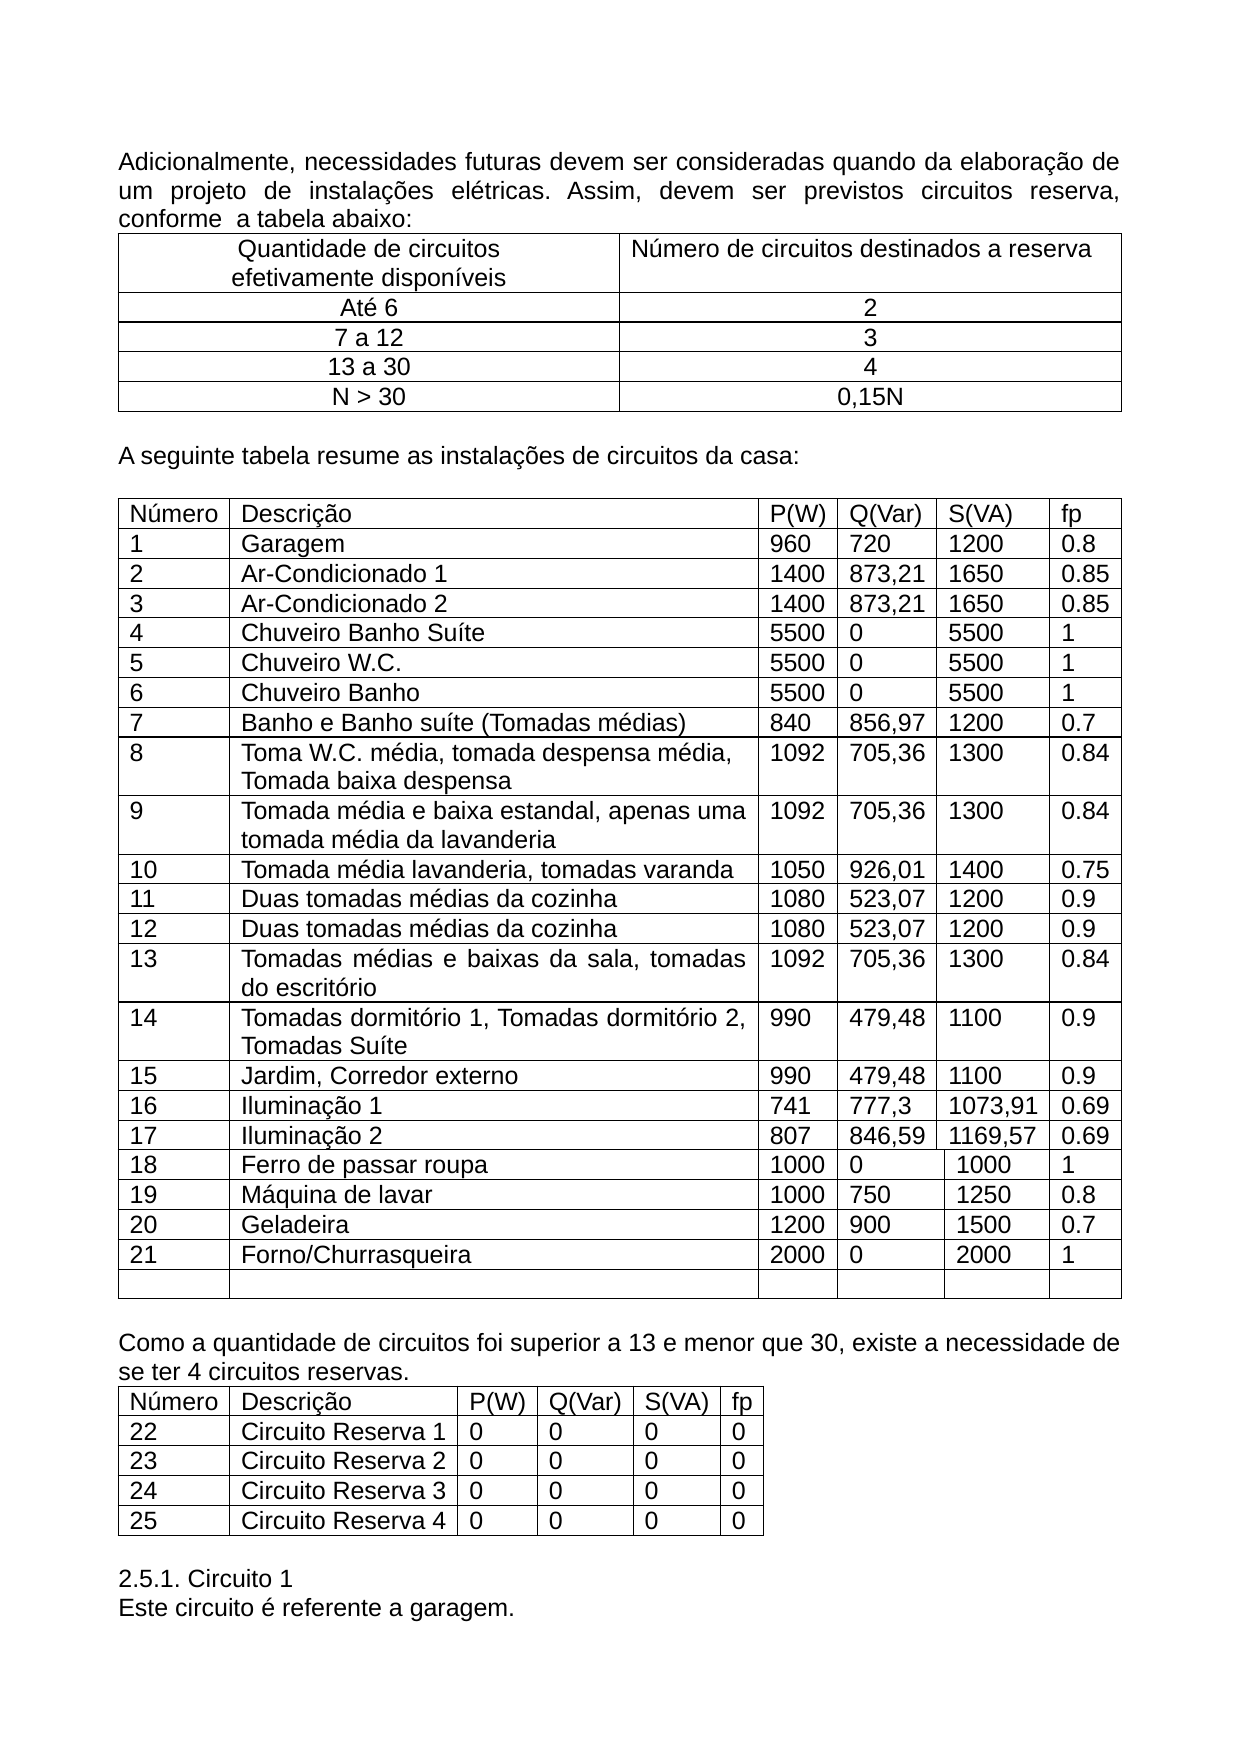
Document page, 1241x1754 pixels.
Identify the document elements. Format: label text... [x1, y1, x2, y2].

table_cell 2 [620, 293, 1121, 321]
table_cell [838, 1270, 944, 1298]
table_cell Iluminação 1 [230, 1091, 758, 1119]
table_cell 1250 [945, 1180, 1049, 1209]
table_cell 19 [119, 1180, 229, 1209]
table_cell Forno/Churrasqueira [230, 1240, 758, 1268]
table_cell 1100 [937, 1003, 1049, 1060]
table_cell Tomada média lavanderia, tomadas varanda [230, 855, 758, 883]
table_cell [945, 1270, 1049, 1298]
table_cell 1650 [937, 589, 1049, 617]
table_cell [230, 1270, 758, 1298]
table_cell 1300 [937, 738, 1049, 795]
table_cell 0 [634, 1446, 720, 1475]
table_cell 4 [620, 352, 1121, 381]
table_cell 0.75 [1050, 855, 1121, 883]
table_cell 0 [721, 1416, 763, 1445]
table_cell 1300 [937, 944, 1049, 1001]
table_cell 0.9 [1050, 1061, 1121, 1090]
table_cell 5500 [937, 648, 1049, 677]
table_header Número [119, 499, 229, 528]
table_cell 1 [1050, 648, 1121, 677]
table_cell 0.9 [1050, 1003, 1121, 1060]
table_cell 0 [538, 1476, 633, 1505]
table_cell 705,36 [838, 738, 936, 795]
table_cell Ferro de passar roupa [230, 1150, 758, 1179]
table_cell 1092 [759, 944, 837, 1001]
table_cell 0 [838, 648, 936, 677]
table_cell Duas tomadas médias da cozinha [230, 884, 758, 913]
table_cell 1 [1050, 618, 1121, 647]
table_cell 2000 [759, 1240, 837, 1268]
table_cell 21 [119, 1240, 229, 1268]
table_cell 7 [119, 708, 229, 736]
table_cell 0.7 [1050, 708, 1121, 736]
table_cell 10 [119, 855, 229, 883]
table_cell 1400 [937, 855, 1049, 883]
table_cell 0.85 [1050, 589, 1121, 617]
table_cell 840 [759, 708, 837, 736]
table_cell 1 [1050, 1150, 1121, 1179]
table_cell 13 a 30 [119, 352, 619, 381]
table_header P(W) [759, 499, 837, 528]
table_cell 1200 [937, 529, 1049, 558]
table_cell 0 [458, 1416, 537, 1445]
table_cell Circuito Reserva 1 [230, 1416, 457, 1445]
table_cell 1092 [759, 796, 837, 853]
text 2.5.1. Circuito 1 [118, 1564, 1122, 1593]
table_cell Jardim, Corredor externo [230, 1061, 758, 1090]
table_cell 1400 [759, 559, 837, 587]
table_header Número [119, 1387, 229, 1415]
table_cell 705,36 [838, 796, 936, 853]
table_cell 856,97 [838, 708, 936, 736]
table_cell 1000 [945, 1150, 1049, 1179]
table_header P(W) [458, 1387, 537, 1415]
table_header Descrição [230, 1387, 457, 1415]
table_cell 1200 [937, 914, 1049, 943]
table_cell 0,15N [620, 382, 1121, 411]
table_cell 5500 [759, 618, 837, 647]
table_cell 705,36 [838, 944, 936, 1001]
table_cell 22 [119, 1416, 229, 1445]
table_cell 6 [119, 678, 229, 707]
table_header fp [1050, 499, 1121, 528]
table_cell 0 [458, 1506, 537, 1534]
table_cell 17 [119, 1121, 229, 1149]
table_header S(VA) [937, 499, 1049, 528]
table_cell 479,48 [838, 1003, 936, 1060]
table_cell 5500 [759, 678, 837, 707]
table_cell Circuito Reserva 4 [230, 1506, 457, 1534]
table_cell 0 [634, 1476, 720, 1505]
table_cell 1169,57 [937, 1121, 1049, 1149]
table_cell 0 [634, 1416, 720, 1445]
table_cell 16 [119, 1091, 229, 1119]
table_cell 990 [759, 1003, 837, 1060]
table_cell 0 [721, 1506, 763, 1534]
table_header Q(Var) [838, 499, 936, 528]
table_cell 990 [759, 1061, 837, 1090]
table_cell [759, 1270, 837, 1298]
table_cell [119, 1270, 229, 1298]
table_cell 0 [721, 1446, 763, 1475]
table_cell 1200 [937, 708, 1049, 736]
table_cell 0 [538, 1506, 633, 1534]
table_cell Máquina de lavar [230, 1180, 758, 1209]
table_cell 1 [1050, 1240, 1121, 1268]
table_cell 7 a 12 [119, 323, 619, 351]
table_cell 873,21 [838, 559, 936, 587]
table_cell 20 [119, 1210, 229, 1239]
table_cell Garagem [230, 529, 758, 558]
table_cell 750 [838, 1180, 944, 1209]
table_cell 846,59 [838, 1121, 936, 1149]
table_cell 1092 [759, 738, 837, 795]
table_cell 8 [119, 738, 229, 795]
table_cell Ar-Condicionado 1 [230, 559, 758, 587]
table_cell 777,3 [838, 1091, 936, 1119]
table_cell 1 [119, 529, 229, 558]
table_cell 900 [838, 1210, 944, 1239]
table_cell 1200 [759, 1210, 837, 1239]
table_header Número de circuitos destinados a reserva [620, 234, 1121, 292]
table_cell Chuveiro W.C. [230, 648, 758, 677]
table_cell 741 [759, 1091, 837, 1119]
table_cell Até 6 [119, 293, 619, 321]
table_cell Chuveiro Banho Suíte [230, 618, 758, 647]
table_cell Toma W.C. média, tomada despensa média, Tomada baixa despensa [230, 738, 758, 795]
table_cell 926,01 [838, 855, 936, 883]
table_header Descrição [230, 499, 758, 528]
table_cell 960 [759, 529, 837, 558]
table_header fp [721, 1387, 763, 1415]
table_cell 0 [838, 1150, 944, 1179]
table_cell 2 [119, 559, 229, 587]
table_cell 0 [538, 1416, 633, 1445]
table_cell Circuito Reserva 2 [230, 1446, 457, 1475]
table_cell Ar-Condicionado 2 [230, 589, 758, 617]
table_cell 0.9 [1050, 884, 1121, 913]
table_cell 523,07 [838, 884, 936, 913]
table_cell 12 [119, 914, 229, 943]
table_cell 1100 [937, 1061, 1049, 1090]
table_cell 3 [119, 589, 229, 617]
text Este circuito é referente a garagem. [118, 1593, 1122, 1622]
table_cell 0 [838, 1240, 944, 1268]
table_cell 1080 [759, 884, 837, 913]
table_cell 1400 [759, 589, 837, 617]
table_header Quantidade de circuitos efetivamente disponíveis [119, 234, 619, 292]
table_cell 1080 [759, 914, 837, 943]
table_cell 0 [458, 1446, 537, 1475]
text Adicionalmente, necessidades futuras devem ser consideradas quando da elaboração de um projeto de instalações elétricas. Assim, devem ser previstos circuitos reserva, conforme a tabela abaixo: [118, 147, 1122, 233]
table_cell 1050 [759, 855, 837, 883]
table_cell Circuito Reserva 3 [230, 1476, 457, 1505]
table_cell Tomada média e baixa estandal, apenas uma tomada média da lavanderia [230, 796, 758, 853]
table_cell 4 [119, 618, 229, 647]
table_cell 1000 [759, 1150, 837, 1179]
table_cell 1300 [937, 796, 1049, 853]
table_cell Geladeira [230, 1210, 758, 1239]
table_cell 0 [538, 1446, 633, 1475]
table_cell 0.84 [1050, 738, 1121, 795]
table_cell 0.8 [1050, 529, 1121, 558]
table_cell 14 [119, 1003, 229, 1060]
table_cell 11 [119, 884, 229, 913]
text A seguinte tabela resume as instalações de circuitos da casa: [118, 441, 1122, 469]
table_cell N > 30 [119, 382, 619, 411]
table_cell Chuveiro Banho [230, 678, 758, 707]
table_header S(VA) [634, 1387, 720, 1415]
table_cell 9 [119, 796, 229, 853]
table_cell 0.69 [1050, 1121, 1121, 1149]
table_cell [1050, 1270, 1121, 1298]
table_cell 0.84 [1050, 796, 1121, 853]
table_cell 1650 [937, 559, 1049, 587]
table_cell Iluminação 2 [230, 1121, 758, 1149]
table_cell 479,48 [838, 1061, 936, 1090]
table_cell 1 [1050, 678, 1121, 707]
table_cell 0.7 [1050, 1210, 1121, 1239]
table_cell 807 [759, 1121, 837, 1149]
table_cell 0.85 [1050, 559, 1121, 587]
table_cell 0 [721, 1476, 763, 1505]
table_cell 523,07 [838, 914, 936, 943]
table_cell 873,21 [838, 589, 936, 617]
table_cell Tomadas médias e baixas da sala, tomadas do escritório [230, 944, 758, 1001]
table_cell 720 [838, 529, 936, 558]
table_cell 0.84 [1050, 944, 1121, 1001]
table_cell 18 [119, 1150, 229, 1179]
table_cell Tomadas dormitório 1, Tomadas dormitório 2, Tomadas Suíte [230, 1003, 758, 1060]
table_cell 1500 [945, 1210, 1049, 1239]
table_cell 0 [458, 1476, 537, 1505]
table_cell 0 [634, 1506, 720, 1534]
table_cell 0 [838, 618, 936, 647]
table_header Q(Var) [538, 1387, 633, 1415]
table_cell 5500 [937, 678, 1049, 707]
table_cell 0.9 [1050, 914, 1121, 943]
table_cell 5 [119, 648, 229, 677]
text Como a quantidade de circuitos foi superior a 13 e menor que 30, existe a necessidade de se ter 4 circuitos reservas. [118, 1328, 1122, 1386]
table_cell 25 [119, 1506, 229, 1534]
table_cell 0.69 [1050, 1091, 1121, 1119]
table_cell 23 [119, 1446, 229, 1475]
table_cell 0.8 [1050, 1180, 1121, 1209]
table_cell 1200 [937, 884, 1049, 913]
table_cell 2000 [945, 1240, 1049, 1268]
table_cell 13 [119, 944, 229, 1001]
table_cell 1073,91 [937, 1091, 1049, 1119]
table_cell 5500 [937, 618, 1049, 647]
table_cell Duas tomadas médias da cozinha [230, 914, 758, 943]
table_cell 0 [838, 678, 936, 707]
table_cell 3 [620, 323, 1121, 351]
table_cell 1000 [759, 1180, 837, 1209]
table_cell 15 [119, 1061, 229, 1090]
table_cell 24 [119, 1476, 229, 1505]
table_cell Banho e Banho suíte (Tomadas médias) [230, 708, 758, 736]
table_cell 5500 [759, 648, 837, 677]
